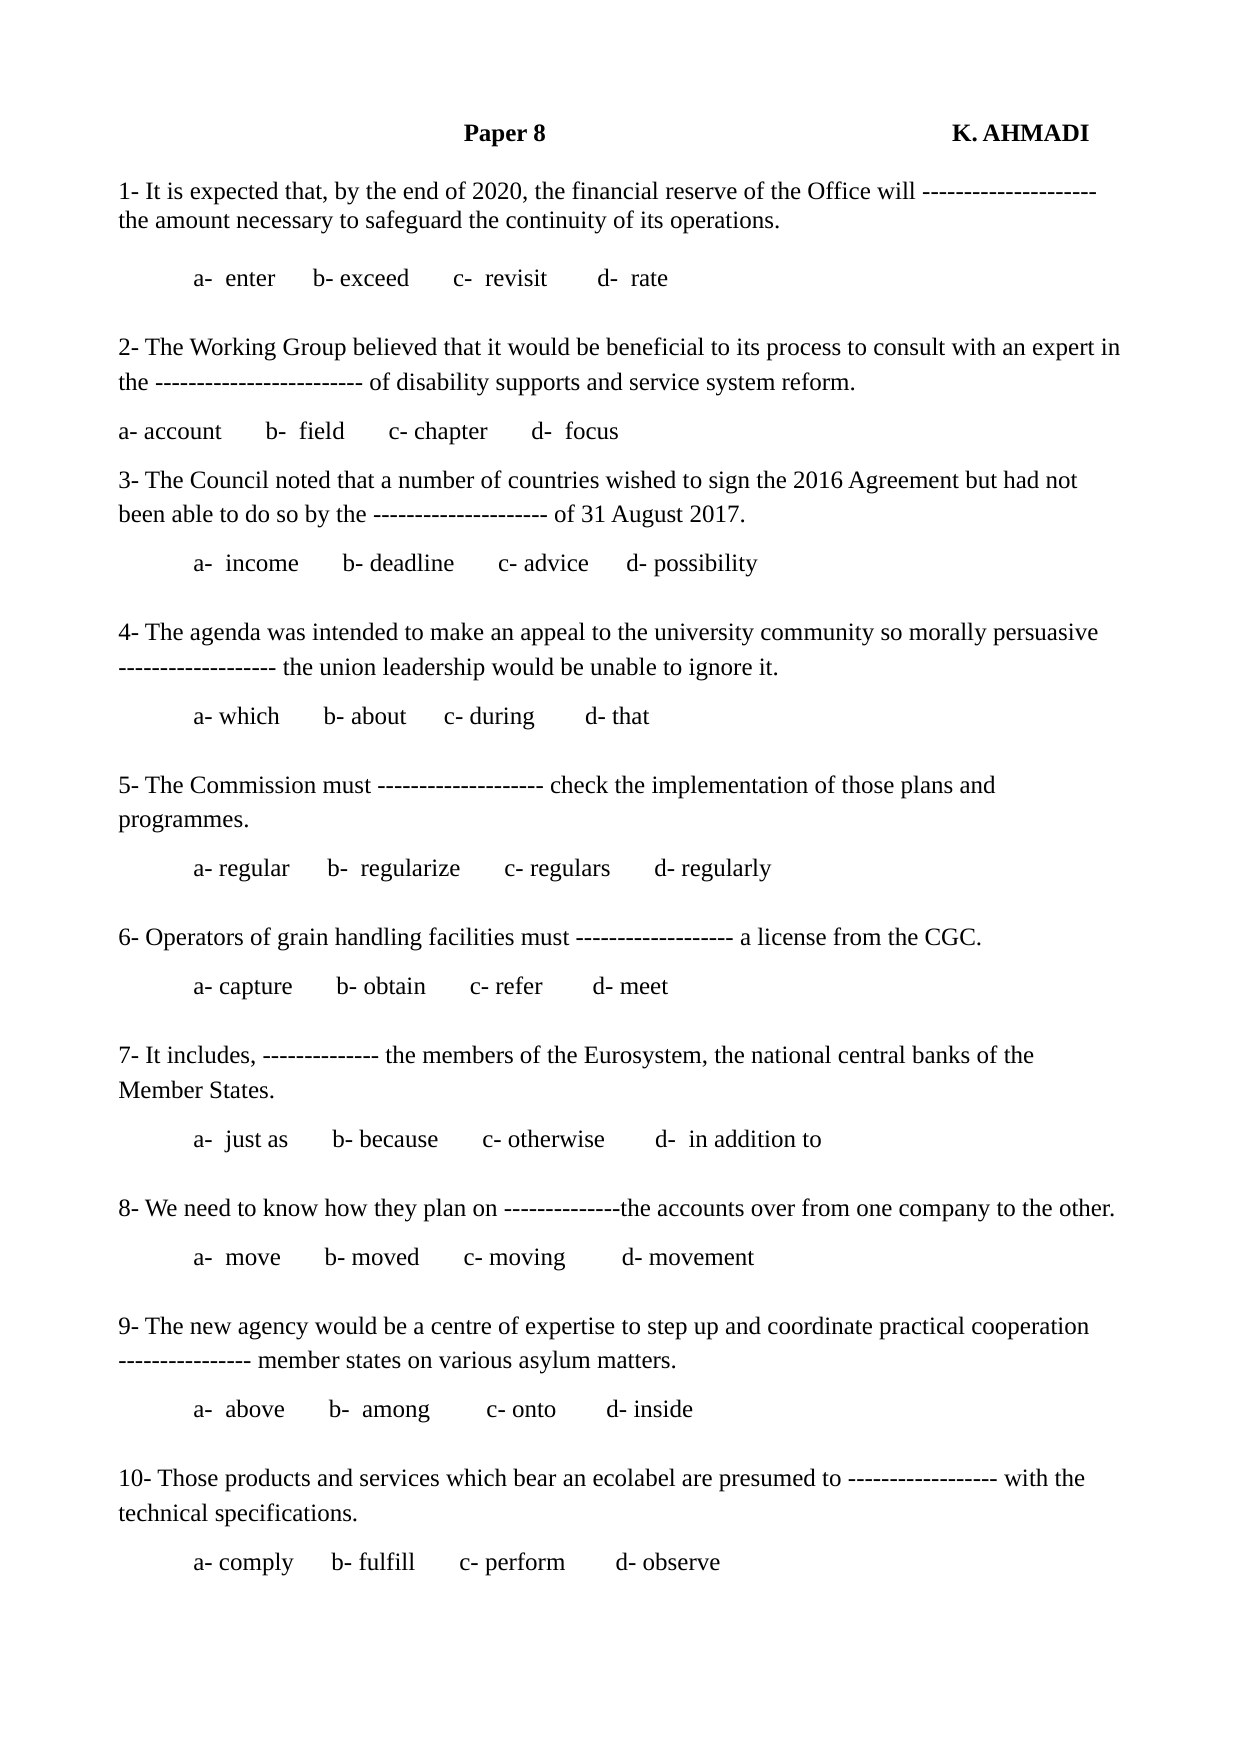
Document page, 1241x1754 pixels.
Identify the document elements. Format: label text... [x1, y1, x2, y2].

list a- income b- deadline c- advice d- possibility [164, 548, 1122, 577]
text 1- It is expected that, by the end of 2020, the financial reserve of the Office will --------------------- the amount necessary to safeguard the continuity of its operations. [118, 176, 1122, 234]
list a- comply b- fulfill c- perform d- observe [164, 1547, 1122, 1576]
text 5- The Commission must -------------------- check the implementation of those plans and programmes. [118, 770, 1122, 833]
text 3- The Council noted that a number of countries wished to sign the 2016 Agreement but had not been able to do so by the --------------------- of 31 August 2017. [118, 465, 1122, 528]
text 7- It includes, -------------- the members of the Eurosystem, the national central banks of the Member States. [118, 1040, 1122, 1104]
text 2- The Working Group believed that it would be beneficial to its process to consult with an expert in the ------------------------- of disability supports and service system reform. [118, 332, 1122, 396]
text Paper 8 K. AHMADI [118, 118, 1122, 147]
list a- regular b- regularize c- regulars d- regularly [164, 853, 1122, 882]
text a- account b- field c- chapter d- focus [118, 416, 1122, 444]
list a- move b- moved c- moving d- movement [164, 1242, 1122, 1271]
list a- enter b- exceed c- revisit d- rate [164, 263, 1122, 292]
list a- above b- among c- onto d- inside [164, 1394, 1122, 1423]
text 9- The new agency would be a centre of expertise to step up and coordinate practical cooperation ---------------- member states on various asylum matters. [118, 1311, 1122, 1374]
list a- just as b- because c- otherwise d- in addition to [164, 1124, 1122, 1153]
list a- which b- about c- during d- that [164, 701, 1122, 730]
list a- capture b- obtain c- refer d- meet [164, 971, 1122, 1000]
text 4- The agenda was intended to make an appeal to the university community so morally persuasive ------------------- the union leadership would be unable to ignore it. [118, 617, 1122, 681]
text 10- Those products and services which bear an ecolabel are presumed to ------------------ with the technical specifications. [118, 1463, 1122, 1527]
text 6- Operators of grain handling facilities must ------------------- a license from the CGC. [118, 922, 1122, 951]
text 8- We need to know how they plan on --------------the accounts over from one company to the other. [118, 1193, 1122, 1222]
